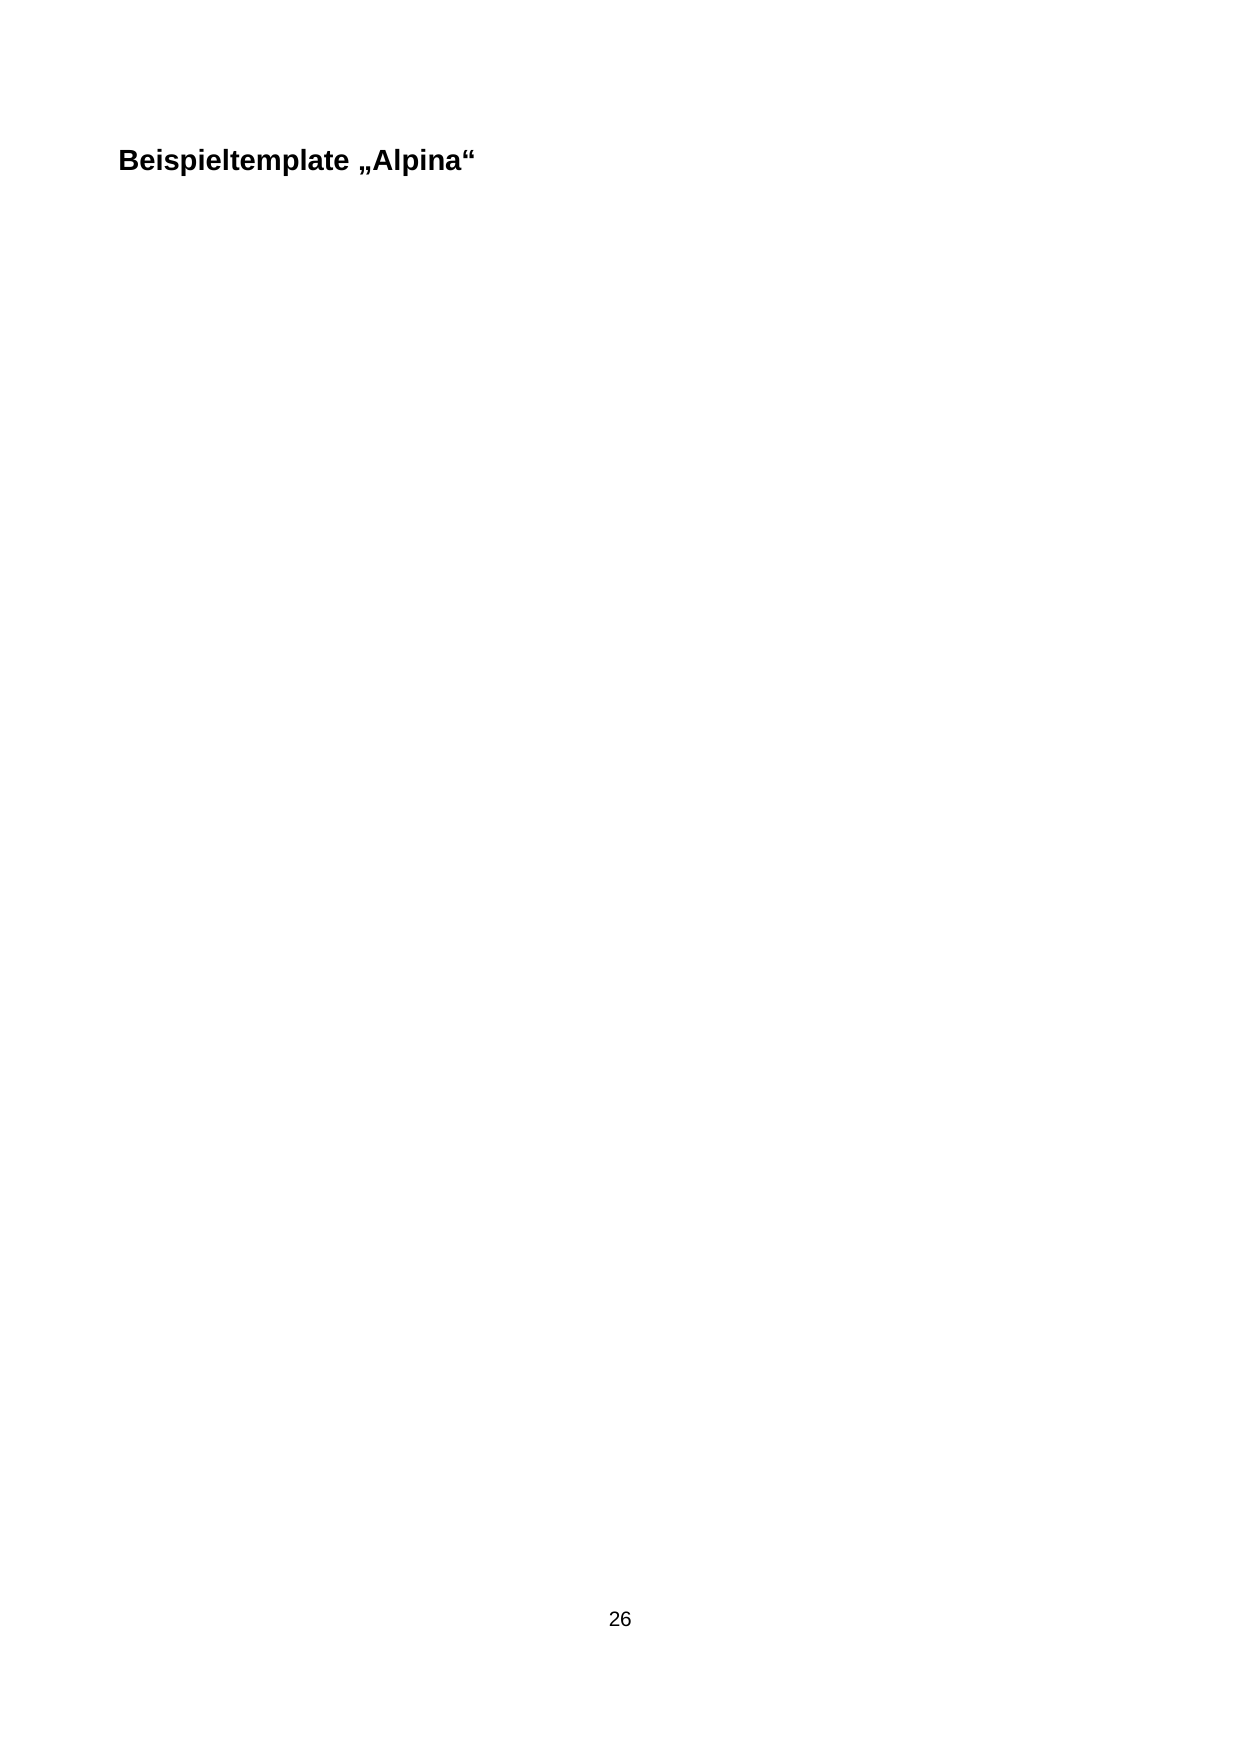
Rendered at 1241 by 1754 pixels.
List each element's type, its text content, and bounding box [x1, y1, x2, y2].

subtitle Beispieltemplate „Alpina“ [118, 143, 1122, 177]
